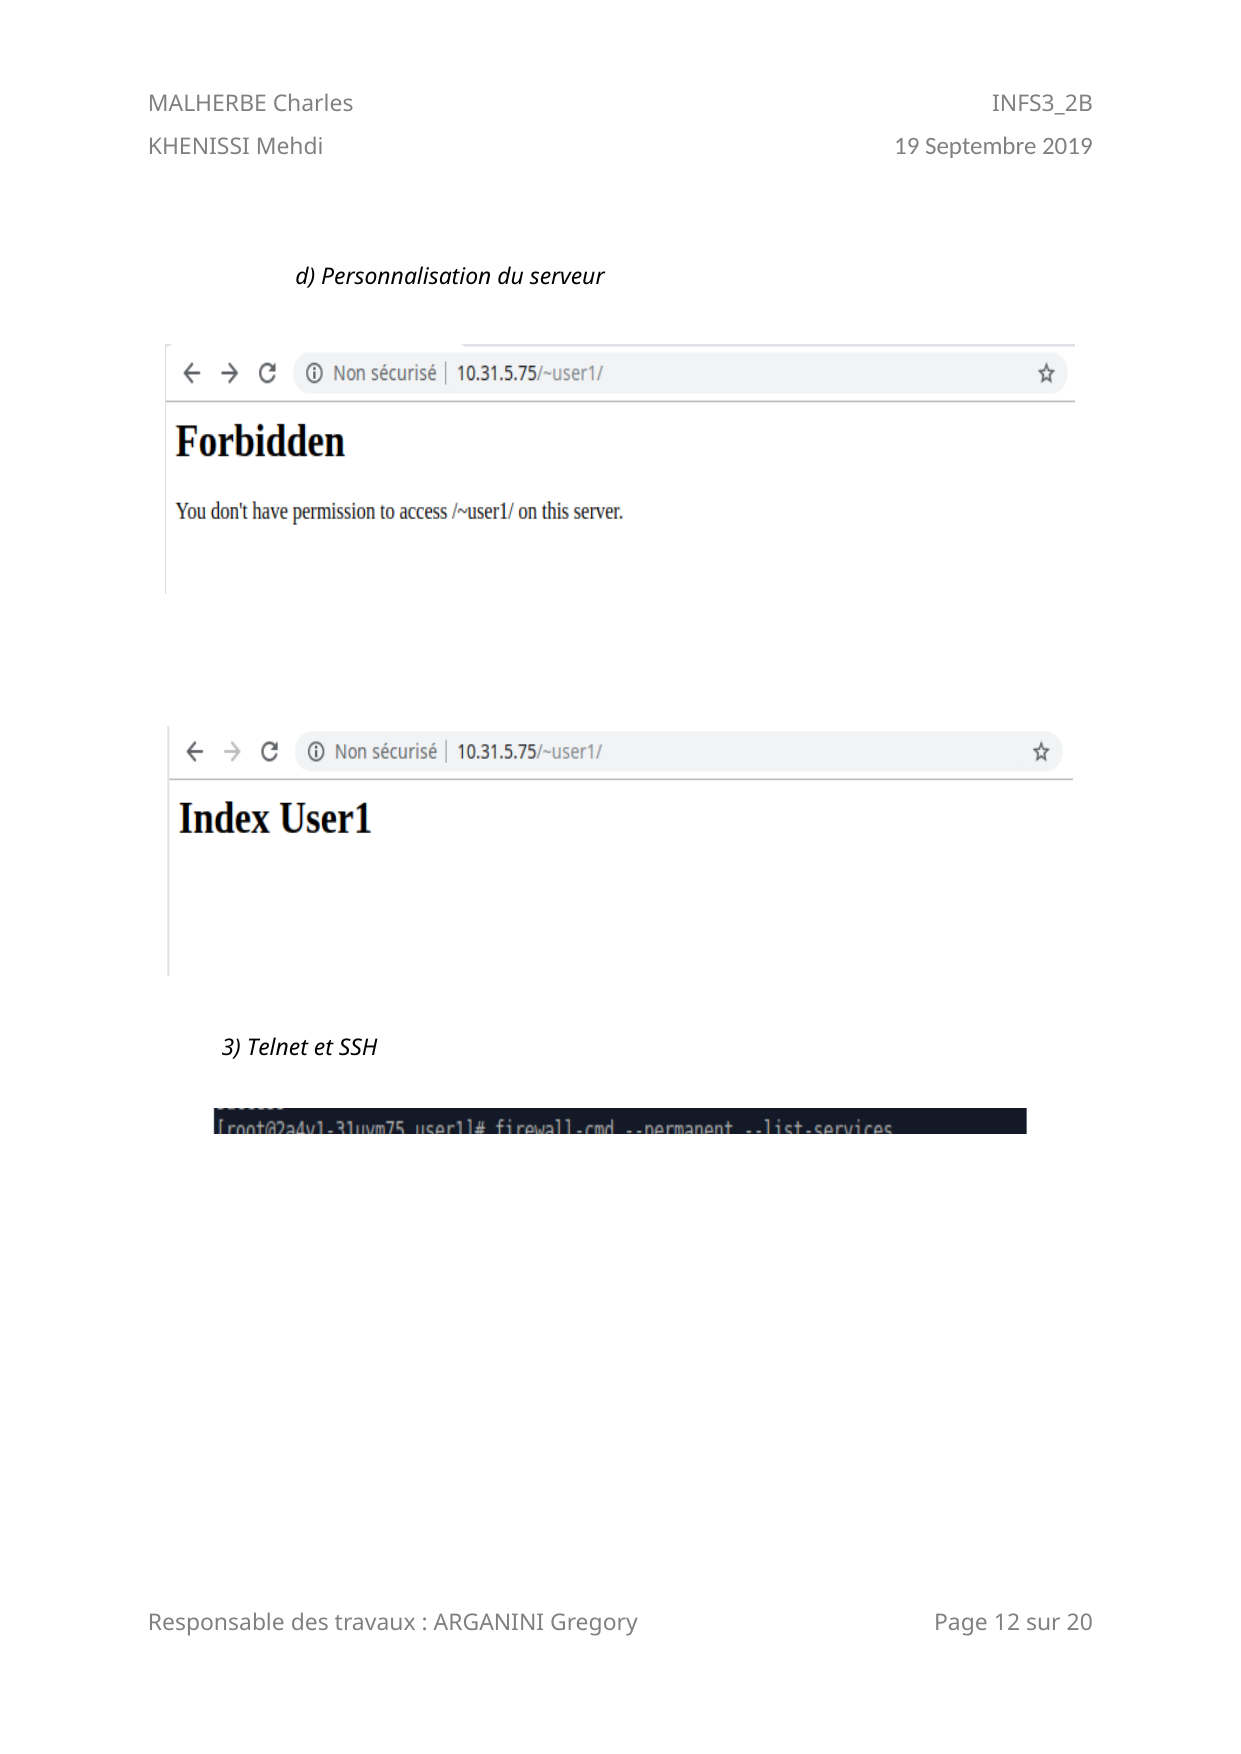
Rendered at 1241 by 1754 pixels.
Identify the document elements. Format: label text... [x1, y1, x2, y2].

text d) Personnalisation du serveur [295, 260, 1093, 292]
text Illustration 21 : Index de l'user1 (vide) sans listage des fichiers [165, 323, 1075, 344]
text 3) Telnet et SSH [221, 1031, 1093, 1062]
text Illustration 22 : Index de l'user1 [165, 705, 1075, 975]
text Illustration 23 : Vérification de l'autorisation TELNET dans le firewall [213, 1087, 1027, 1108]
